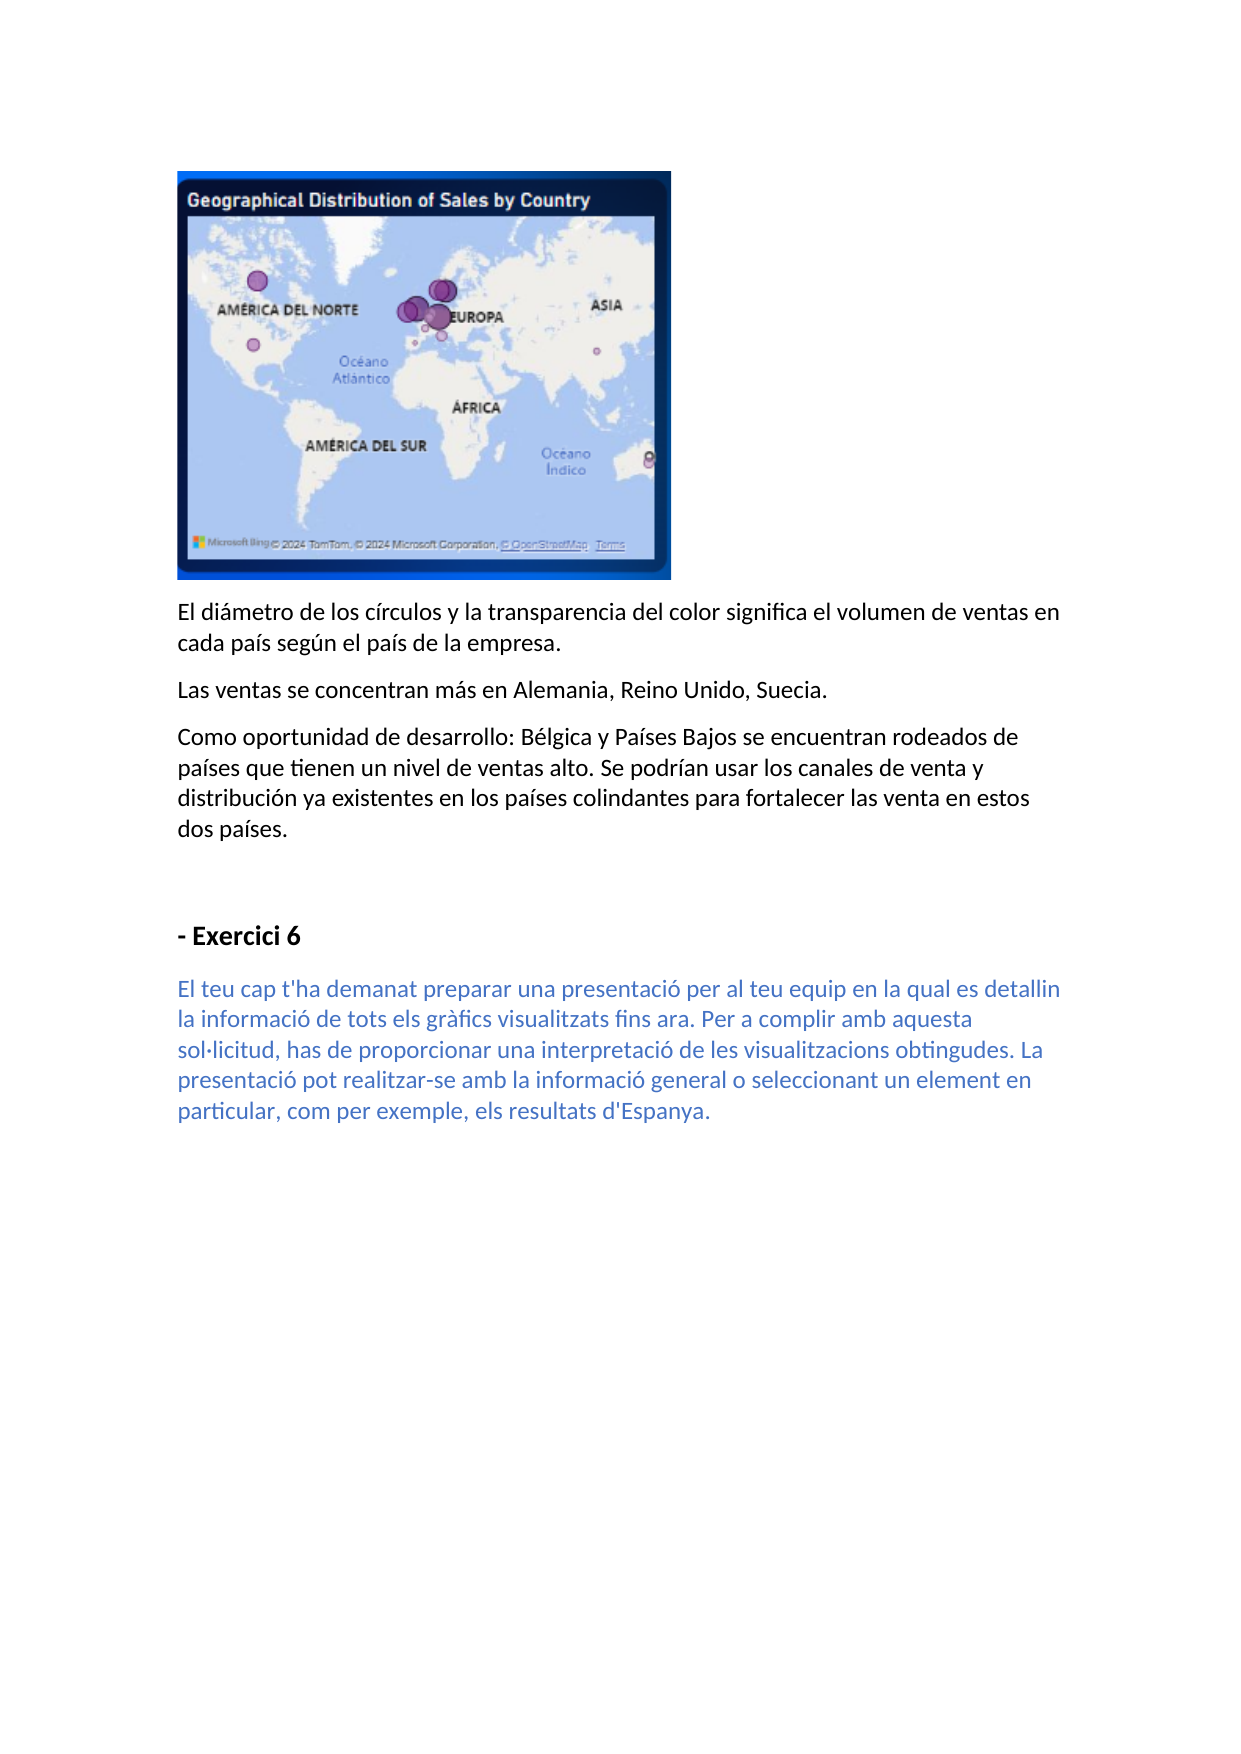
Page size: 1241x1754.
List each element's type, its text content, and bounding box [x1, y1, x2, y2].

text El diámetro de los círculos y la transparencia del color significa el volumen de ventas en cada país según el país de la empresa. [177, 596, 1063, 657]
subtitle - Exercici 6 [177, 918, 1063, 952]
text Las ventas se concentran más en Alemania, Reino Unido, Suecia. [177, 674, 1063, 705]
text El teu cap t'ha demanat preparar una presentació per al teu equip en la qual es detallin la informació de tots els gràfics visualitzats fins ara. Per a complir amb aquesta sol·licitud, has de proporcionar una interpretació de les visualitzacions obtingudes. La presentació pot realitzar-se amb la informació general o seleccionant un element en particular, com per exemple, els resultats d'Espanya. [177, 973, 1063, 1126]
text Como oportunidad de desarrollo: Bélgica y Países Bajos se encuentran rodeados de países que tienen un nivel de ventas alto. Se podrían usar los canales de venta y distribución ya existentes en los países colindantes para fortalecer las venta en estos dos países. [177, 721, 1063, 843]
